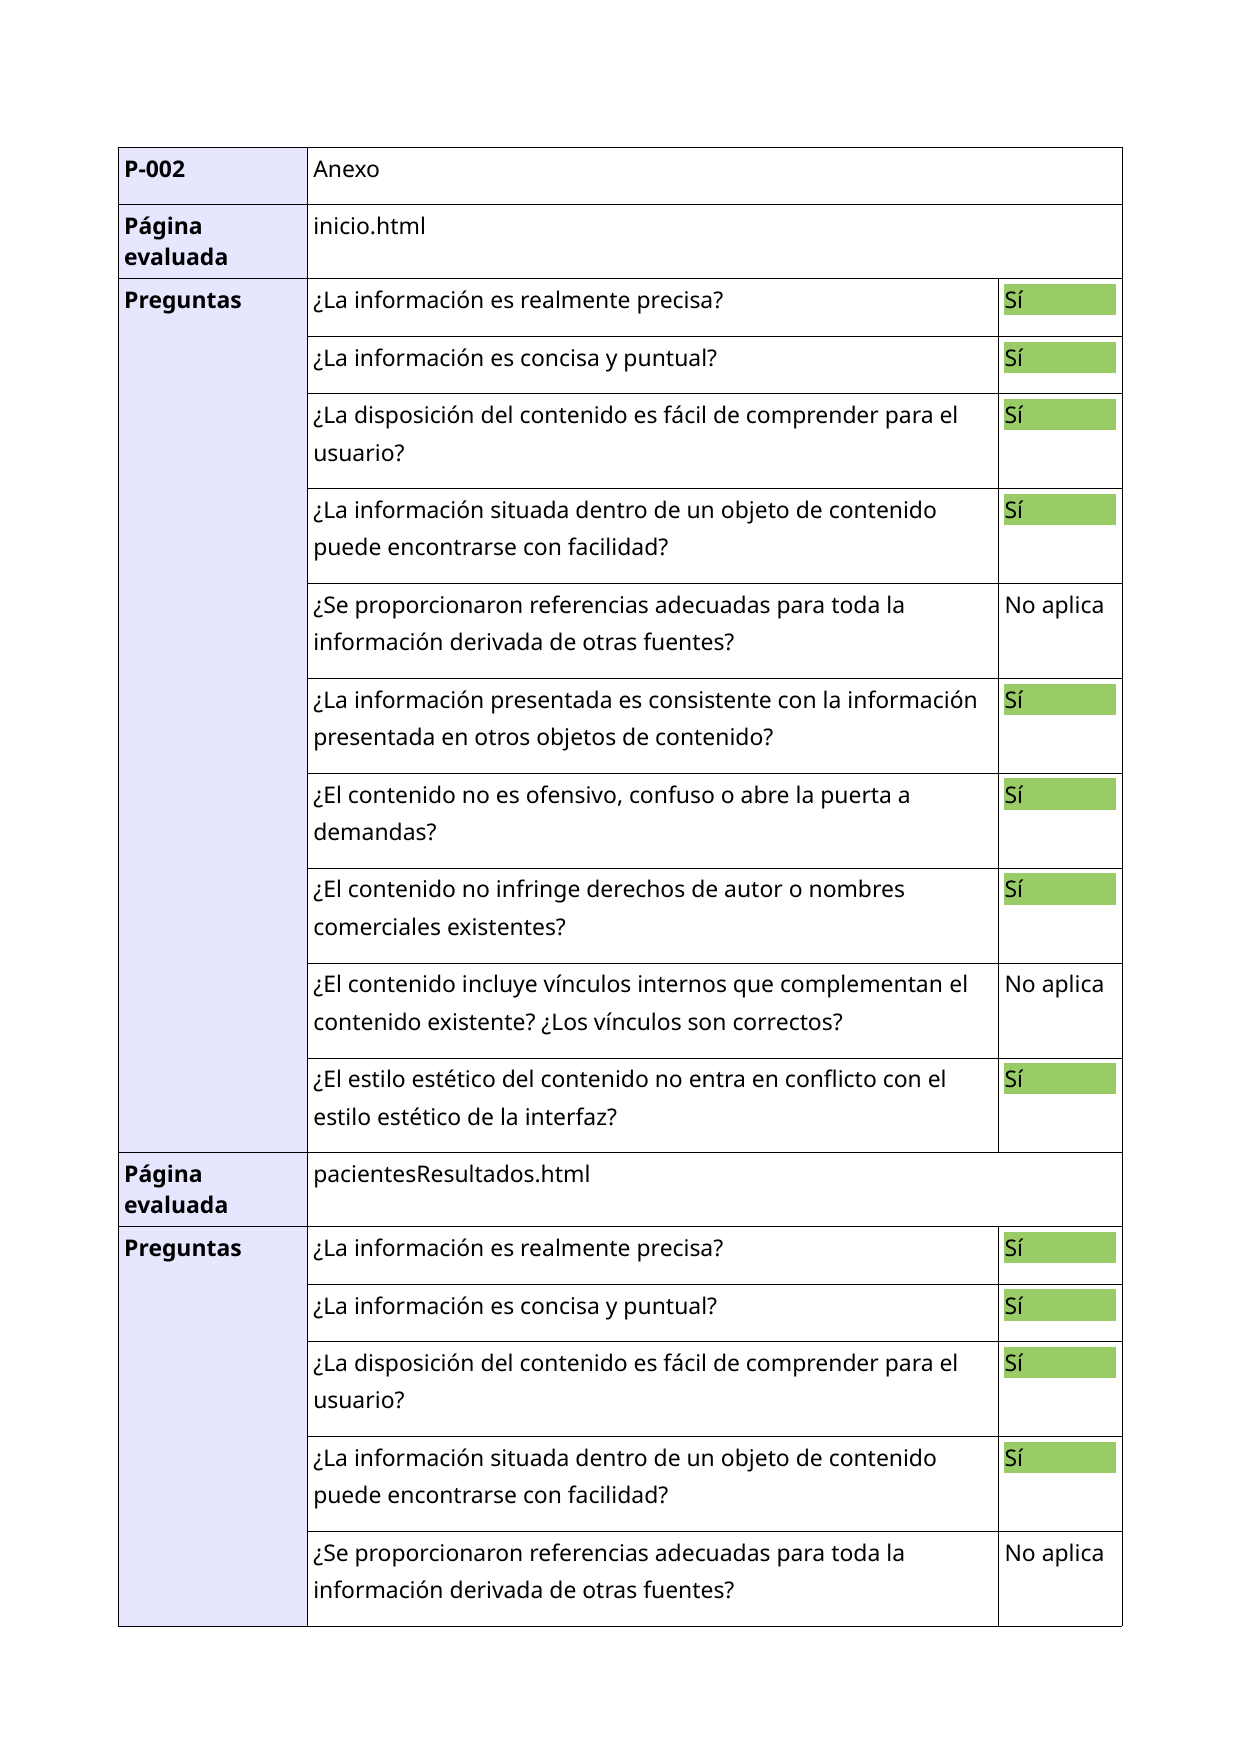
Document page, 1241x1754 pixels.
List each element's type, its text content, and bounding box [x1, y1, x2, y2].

table_cell ¿El contenido incluye vínculos internos que complementan el contenido existente? ¿Los vínculos son correctos? [308, 964, 998, 1057]
table_cell ¿La información es concisa y puntual? [308, 1285, 998, 1341]
table_cell Sí [999, 1342, 1122, 1436]
table_cell ¿La información es concisa y puntual? [308, 337, 998, 393]
table_cell ¿El contenido no es ofensivo, confuso o abre la puerta a demandas? [308, 774, 998, 868]
table_header P-002 [119, 148, 307, 204]
table_cell ¿La disposición del contenido es fácil de comprender para el usuario? [308, 394, 998, 488]
table_cell ¿La información es realmente precisa? [308, 1227, 998, 1284]
table_cell Sí [999, 1227, 1122, 1284]
table_cell Página evaluada [119, 205, 307, 278]
table_cell Sí [999, 394, 1122, 488]
table_cell No aplica [999, 584, 1122, 678]
table_cell Página evaluada [119, 1153, 307, 1226]
table_cell Sí [999, 679, 1122, 773]
table_cell ¿El estilo estético del contenido no entra en conflicto con el estilo estético de la interfaz? [308, 1059, 998, 1152]
table_header Anexo [308, 148, 1122, 204]
table_cell Sí [999, 1059, 1122, 1152]
table_cell ¿Se proporcionaron referencias adecuadas para toda la información derivada de otras fuentes? [308, 584, 998, 678]
table_cell No aplica [999, 1532, 1122, 1626]
table_cell ¿La disposición del contenido es fácil de comprender para el usuario? [308, 1342, 998, 1436]
table_cell Sí [999, 279, 1122, 336]
table_cell inicio.html [308, 205, 1122, 278]
table_cell ¿El contenido no infringe derechos de autor o nombres comerciales existentes? [308, 869, 998, 962]
table_cell Sí [999, 489, 1122, 583]
table_cell Preguntas [119, 1227, 307, 1626]
table_cell pacientesResultados.html [308, 1153, 1122, 1226]
table_cell No aplica [999, 964, 1122, 1057]
table_cell ¿La información situada dentro de un objeto de contenido puede encontrarse con facilidad? [308, 1437, 998, 1531]
table_cell Sí [999, 337, 1122, 393]
table_cell ¿La información situada dentro de un objeto de contenido puede encontrarse con facilidad? [308, 489, 998, 583]
table_cell Sí [999, 869, 1122, 962]
table_cell ¿Se proporcionaron referencias adecuadas para toda la información derivada de otras fuentes? [308, 1532, 998, 1626]
table_cell ¿La información presentada es consistente con la información presentada en otros objetos de contenido? [308, 679, 998, 773]
table_cell ¿La información es realmente precisa? [308, 279, 998, 336]
table_cell Preguntas [119, 279, 307, 1152]
table_cell Sí [999, 1437, 1122, 1531]
table_cell Sí [999, 1285, 1122, 1341]
table_cell Sí [999, 774, 1122, 868]
